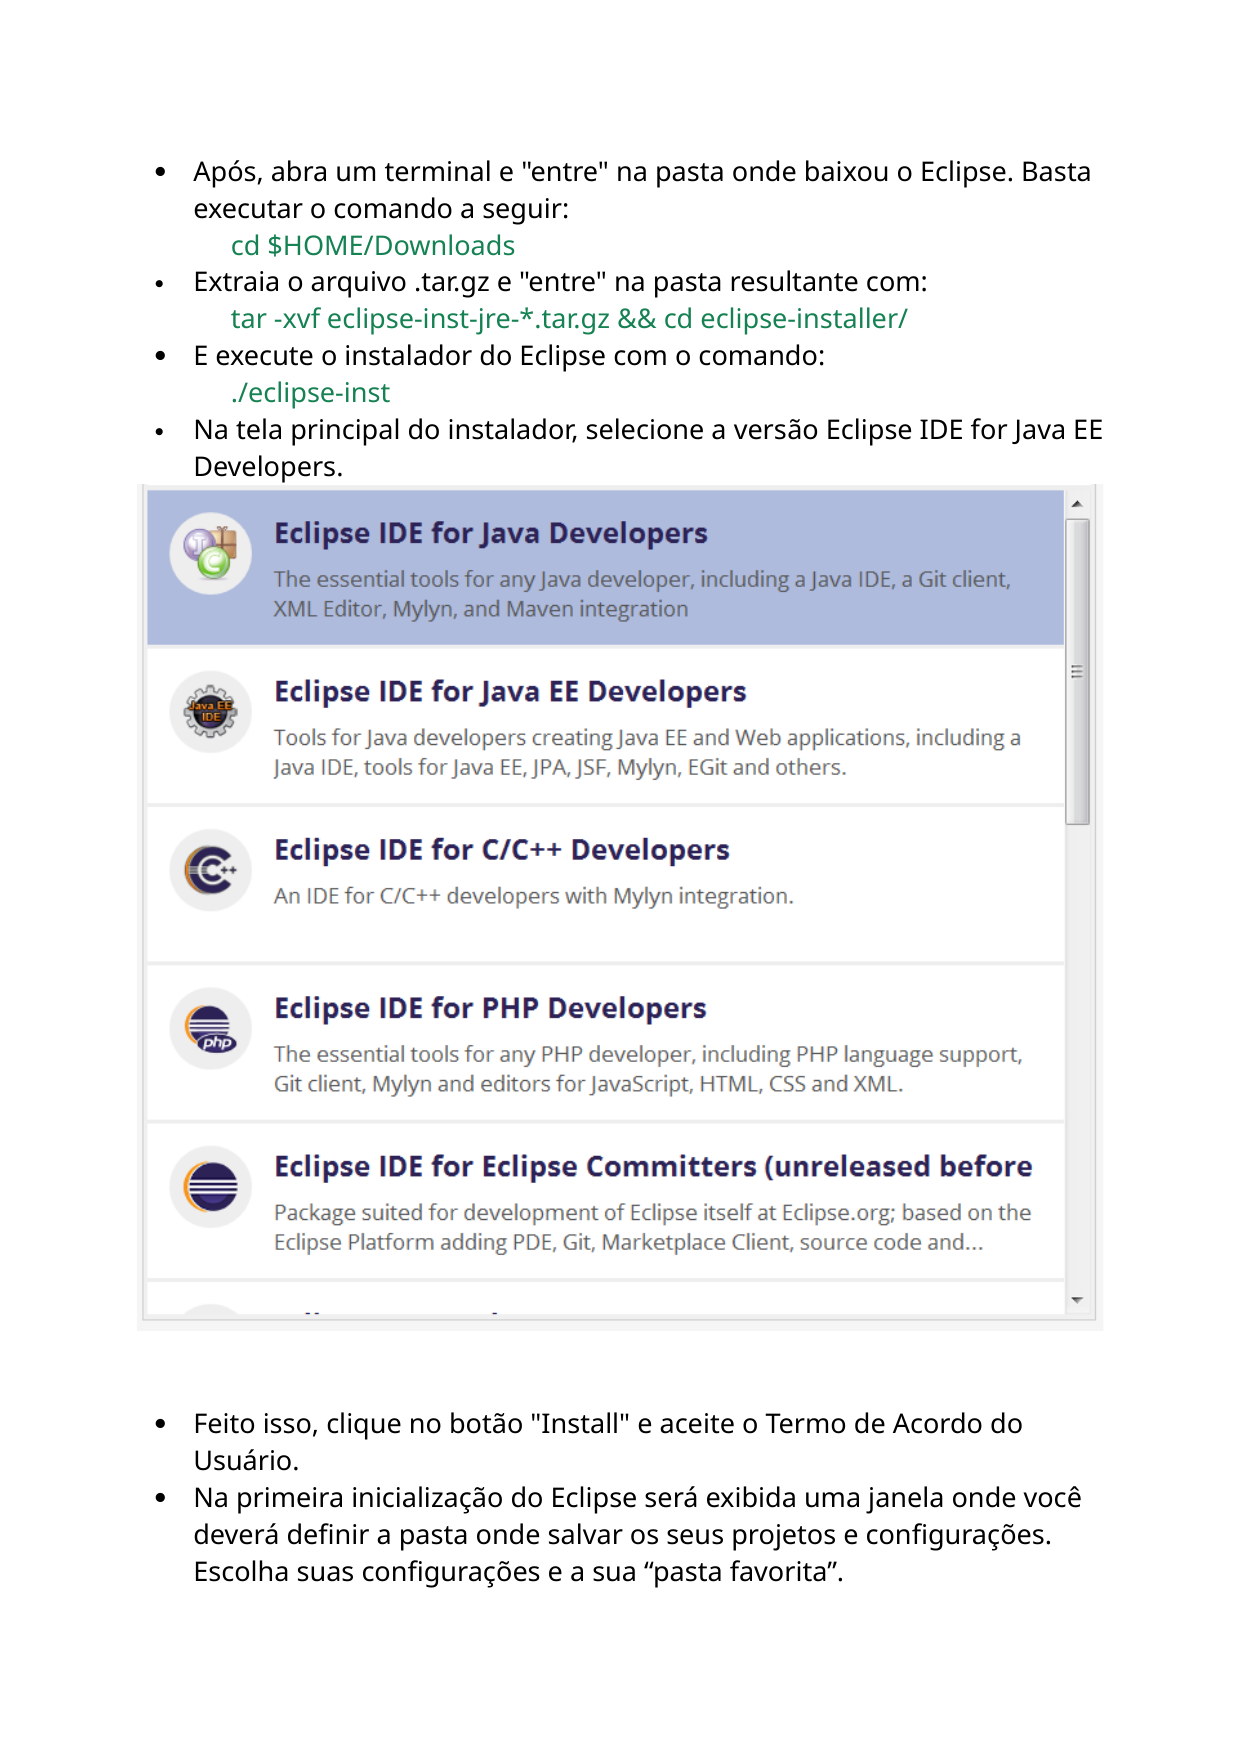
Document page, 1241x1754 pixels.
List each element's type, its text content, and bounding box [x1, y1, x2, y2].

text ./eclipse-inst [231, 373, 1122, 410]
text cd $HOME/Downloads [231, 226, 1122, 263]
list Na primeira inicialização do Eclipse será exibida uma janela onde você deverá definir a pasta onde salvar os seus projetos e configurações. Escolha suas configurações e a sua “pasta favorita”. [156, 1478, 1122, 1589]
picture [136, 484, 1104, 1331]
list Após, abra um terminal e "entre" na pasta onde baixou o Eclipse. Basta executar o comando a seguir: [156, 152, 1122, 226]
list Feito isso, clique no botão "Install" e aceite o Termo de Acordo do Usuário. [156, 1405, 1122, 1478]
list Na tela principal do instalador, selecione a versão Eclipse IDE for Java EE Developers. [156, 410, 1122, 484]
list Extraia o arquivo .tar.gz e "entre" na pasta resultante com: [156, 263, 1122, 300]
list E execute o instalador do Eclipse com o comando: [156, 337, 1122, 373]
text tar -xvf eclipse-inst-jre-*.tar.gz && cd eclipse-installer/ [231, 300, 1122, 337]
